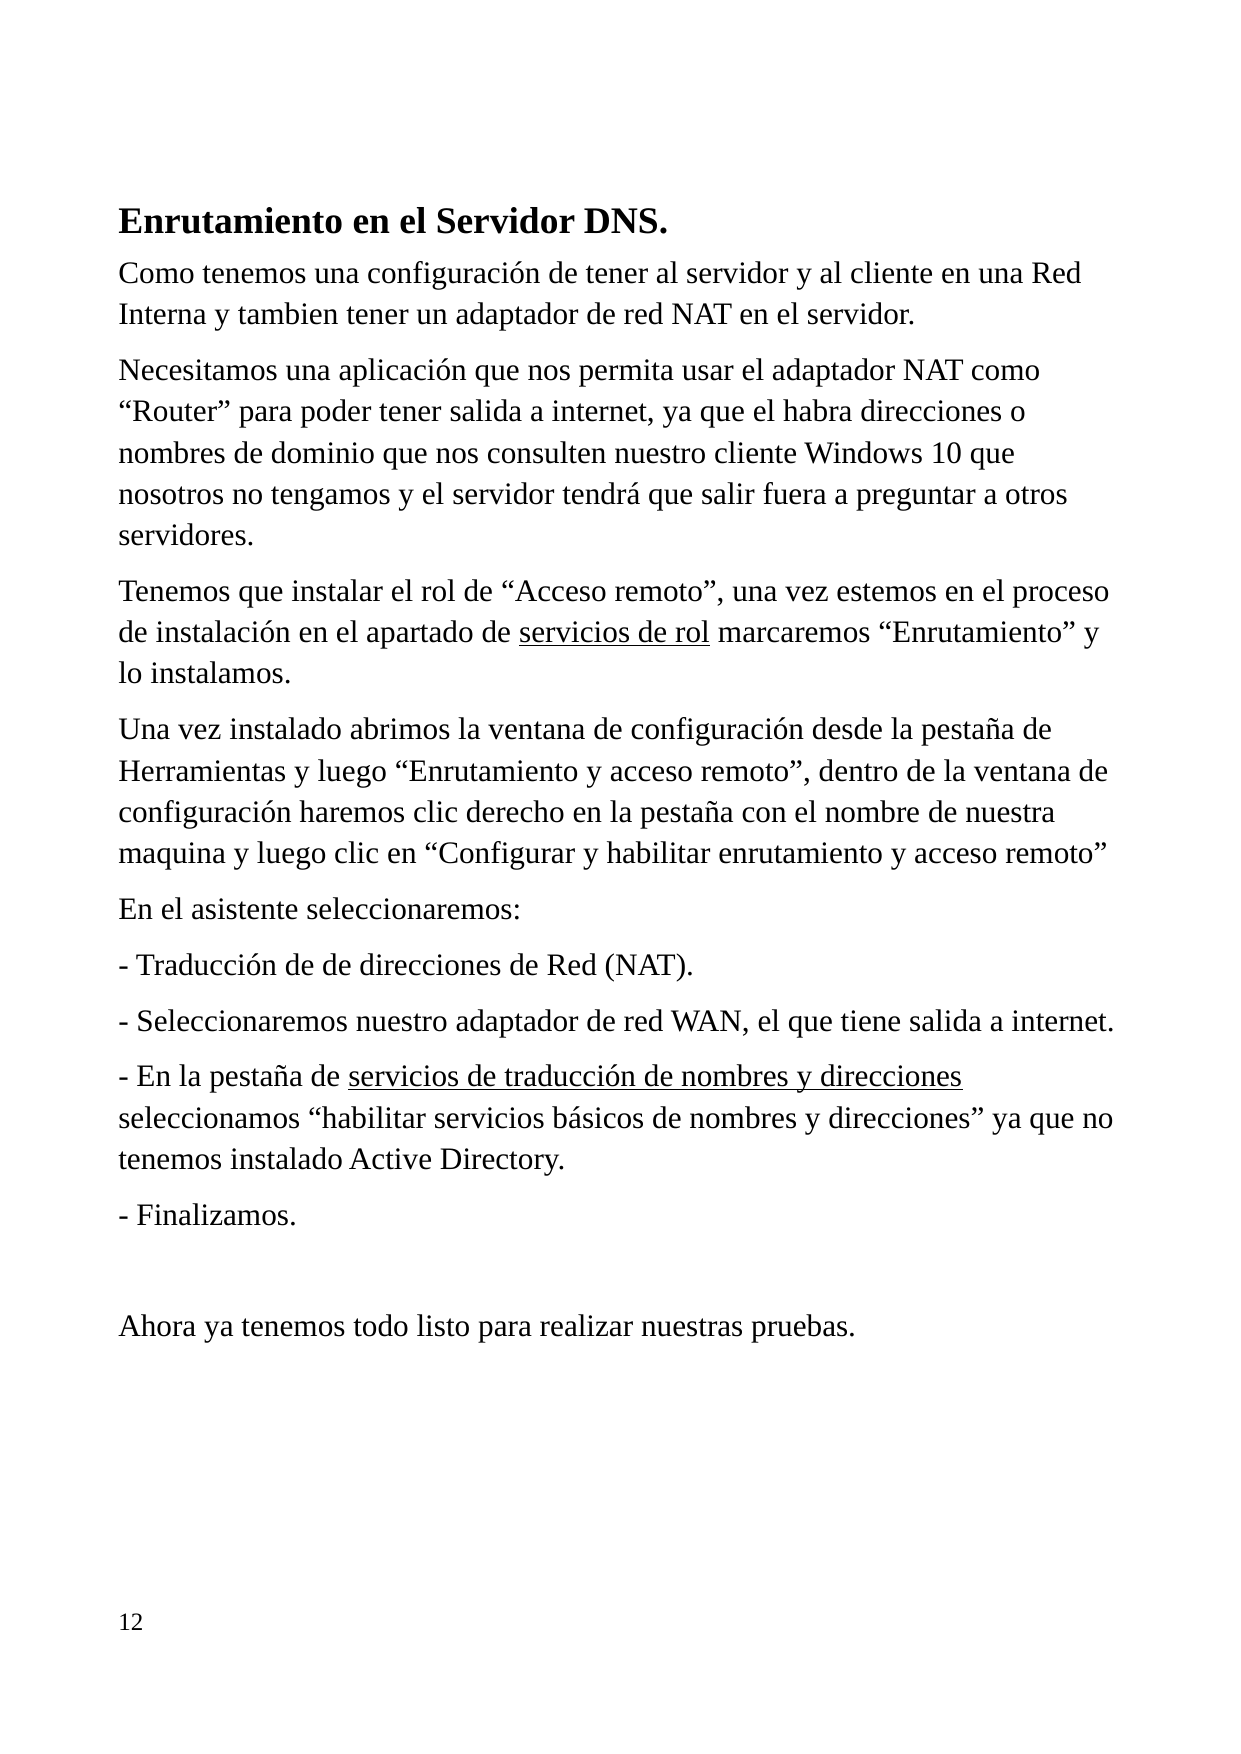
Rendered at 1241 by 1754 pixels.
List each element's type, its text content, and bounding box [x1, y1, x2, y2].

text - Seleccionaremos nuestro adaptador de red WAN, el que tiene salida a internet. [118, 1002, 1122, 1038]
text Como tenemos una configuración de tener al servidor y al cliente en una Red Interna y tambien tener un adaptador de red NAT en el servidor. [118, 254, 1122, 332]
text Necesitamos una aplicación que nos permita usar el adaptador NAT como “Router” para poder tener salida a internet, ya que el habra direcciones o nombres de dominio que nos consulten nuestro cliente Windows 10 que nosotros no tengamos y el servidor tendrá que salir fuera a preguntar a otros servidores. [118, 351, 1122, 552]
text Tenemos que instalar el rol de “Acceso remoto”, una vez estemos en el proceso de instalación en el apartado de servicios de rol marcaremos “Enrutamiento” y lo instalamos. [118, 572, 1122, 691]
text - Finalizamos. [118, 1196, 1122, 1232]
text Ahora ya tenemos todo listo para realizar nuestras pruebas. [118, 1308, 1122, 1344]
text En el asistente seleccionaremos: [118, 890, 1122, 926]
text - Traducción de de direcciones de Red (NAT). [118, 946, 1122, 982]
text - En la pestaña de servicios de traducción de nombres y direcciones seleccionamos “habilitar servicios básicos de nombres y direcciones” ya que no tenemos instalado Active Directory. [118, 1058, 1122, 1176]
text Una vez instalado abrimos la ventana de configuración desde la pestaña de Herramientas y luego “Enrutamiento y acceso remoto”, dentro de la ventana de configuración haremos clic derecho en la pestaña con el nombre de nuestra maquina y luego clic en “Configurar y habilitar enrutamiento y acceso remoto” [118, 711, 1122, 870]
subtitle Enrutamiento en el Servidor DNS. [118, 199, 1122, 242]
